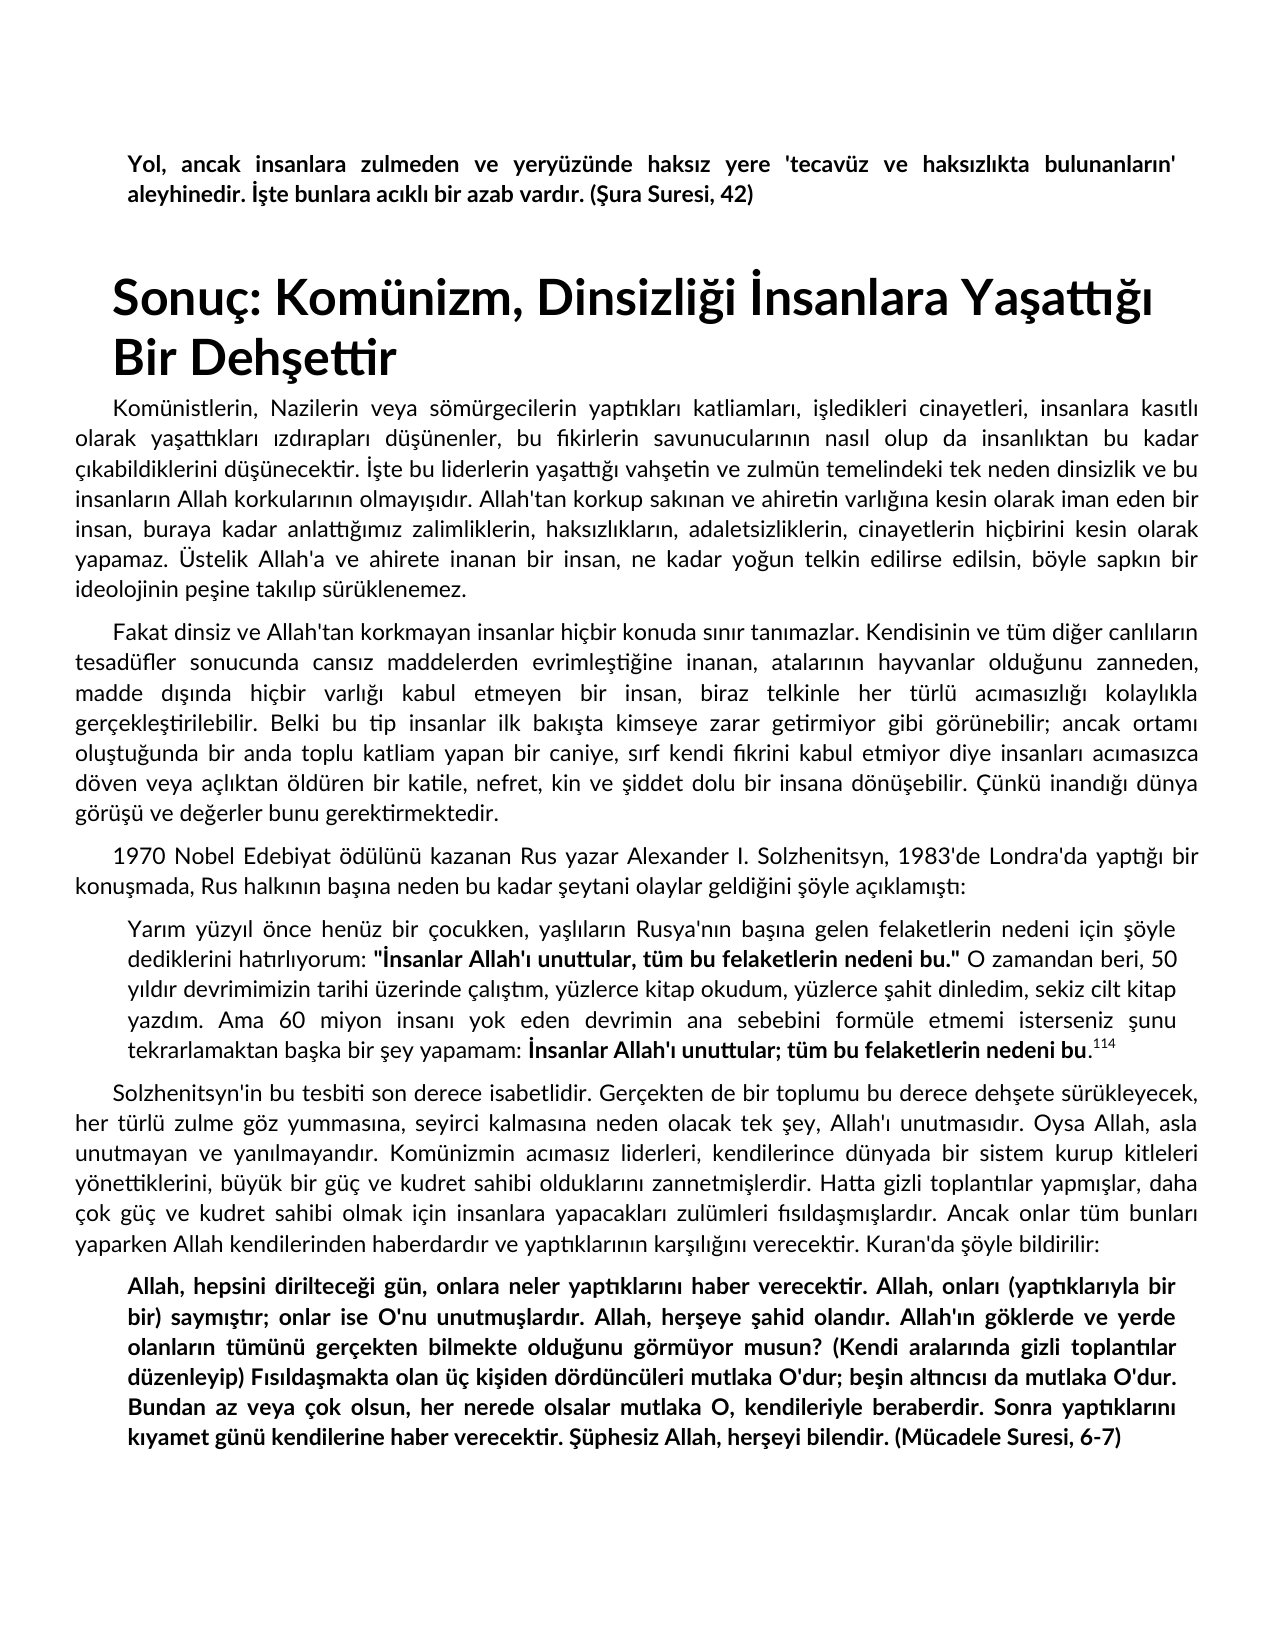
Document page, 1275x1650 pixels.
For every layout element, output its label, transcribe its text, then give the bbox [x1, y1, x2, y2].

text Komünistlerin, Nazilerin veya sömürgecilerin yaptıkları katliamları, işledikleri cinayetleri, insanlara kasıtlı olarak yaşattıkları ızdırapları düşünenler, bu fikirlerin savunucularının nasıl olup da insanlıktan bu kadar çıkabildiklerini düşünecektir. İşte bu liderlerin yaşattığı vahşetin ve zulmün temelindeki tek neden dinsizlik ve bu insanların Allah korkularının olmayışıdır. Allah'tan korkup sakınan ve ahiretin varlığına kesin olarak iman eden bir insan, buraya kadar anlattığımız zalimliklerin, haksızlıkların, adaletsizliklerin, cinayetlerin hiçbirini kesin olarak yapamaz. Üstelik Allah'a ve ahirete inanan bir insan, ne kadar yoğun telkin edilirse edilsin, böyle sapkın bir ideolojinin peşine takılıp sürüklenemez. [75, 394, 1200, 603]
text Yol, ancak insanlara zulmeden ve yeryüzünde haksız yere 'tecavüz ve haksızlıkta bulunanların' aleyhinedir. İşte bunlara acıklı bir azab vardır. (Şura Suresi, 42) [127, 150, 1177, 208]
text Fakat dinsiz ve Allah'tan korkmayan insanlar hiçbir konuda sınır tanımazlar. Kendisinin ve tüm diğer canlıların tesadüfler sonucunda cansız maddelerden evrimleştiğine inanan, atalarının hayvanlar olduğunu zanneden, madde dışında hiçbir varlığı kabul etmeyen bir insan, biraz telkinle her türlü acımasızlığı kolaylıkla gerçekleştirilebilir. Belki bu tip insanlar ilk bakışta kimseye zarar getirmiyor gibi görünebilir; ancak ortamı oluştuğunda bir anda toplu katliam yapan bir caniye, sırf kendi fikrini kabul etmiyor diye insanları acımasızca döven veya açlıktan öldüren bir katile, nefret, kin ve şiddet dolu bir insana dönüşebilir. Çünkü inandığı dünya görüşü ve değerler bunu gerektirmektedir. [75, 618, 1200, 827]
text Allah, hepsini dirilteceği gün, onlara neler yaptıklarını haber verecektir. Allah, onları (yaptıklarıyla bir bir) saymıştır; onlar ise O'nu unutmuşlardır. Allah, herşeye şahid olandır. Allah'ın göklerde ve yerde olanların tümünü gerçekten bilmekte olduğunu görmüyor musun? (Kendi aralarında gizli toplantılar düzenleyip) Fısıldaşmakta olan üç kişiden dördüncüleri mutlaka O'dur; beşin altıncısı da mutlaka O'dur. Bundan az veya çok olsun, her nerede olsalar mutlaka O, kendileriyle beraberdir. Sonra yaptıklarını kıyamet günü kendilerine haber verecektir. Şüphesiz Allah, herşeyi bilendir. (Mücadele Suresi, 6-7) [127, 1272, 1177, 1451]
text Yarım yüzyıl önce henüz bir çocukken, yaşlıların Rusya'nın başına gelen felaketlerin nedeni için şöyle dediklerini hatırlıyorum: "İnsanlar Allah'ı unuttular, tüm bu felaketlerin nedeni bu." O zamandan beri, 50 yıldır devrimimizin tarihi üzerinde çalıştım, yüzlerce kitap okudum, yüzlerce şahit dinledim, sekiz cilt kitap yazdım. Ama 60 miyon insanı yok eden devrimin ana sebebini formüle etmemi isterseniz şunu tekrarlamaktan başka bir şey yapamam: İnsanlar Allah'ı unuttular; tüm bu felaketlerin nedeni bu.114 [127, 915, 1177, 1063]
text Solzhenitsyn'in bu tesbiti son derece isabetlidir. Gerçekten de bir toplumu bu derece dehşete sürükleyecek, her türlü zulme göz yummasına, seyirci kalmasına neden olacak tek şey, Allah'ı unutmasıdır. Oysa Allah, asla unutmayan ve yanılmayandır. Komünizmin acımasız liderleri, kendilerince dünyada bir sistem kurup kitleleri yönettiklerini, büyük bir güç ve kudret sahibi olduklarını zannetmişlerdir. Hatta gizli toplantılar yapmışlar, daha çok güç ve kudret sahibi olmak için insanlara yapacakları zulümleri fısıldaşmışlardır. Ancak onlar tüm bunları yaparken Allah kendilerinden haberdardır ve yaptıklarının karşılığını verecektir. Kuran'da şöyle bildirilir: [75, 1078, 1200, 1257]
text 1970 Nobel Edebiyat ödülünü kazanan Rus yazar Alexander I. Solzhenitsyn, 1983'de Londra'da yaptığı bir konuşmada, Rus halkının başına neden bu kadar şeytani olaylar geldiğini şöyle açıklamıştı: [75, 842, 1200, 899]
subtitle Sonuç: Komünizm, Dinsizliği İnsanlara Yaşattığı Bir Dehşettir [112, 266, 1200, 386]
